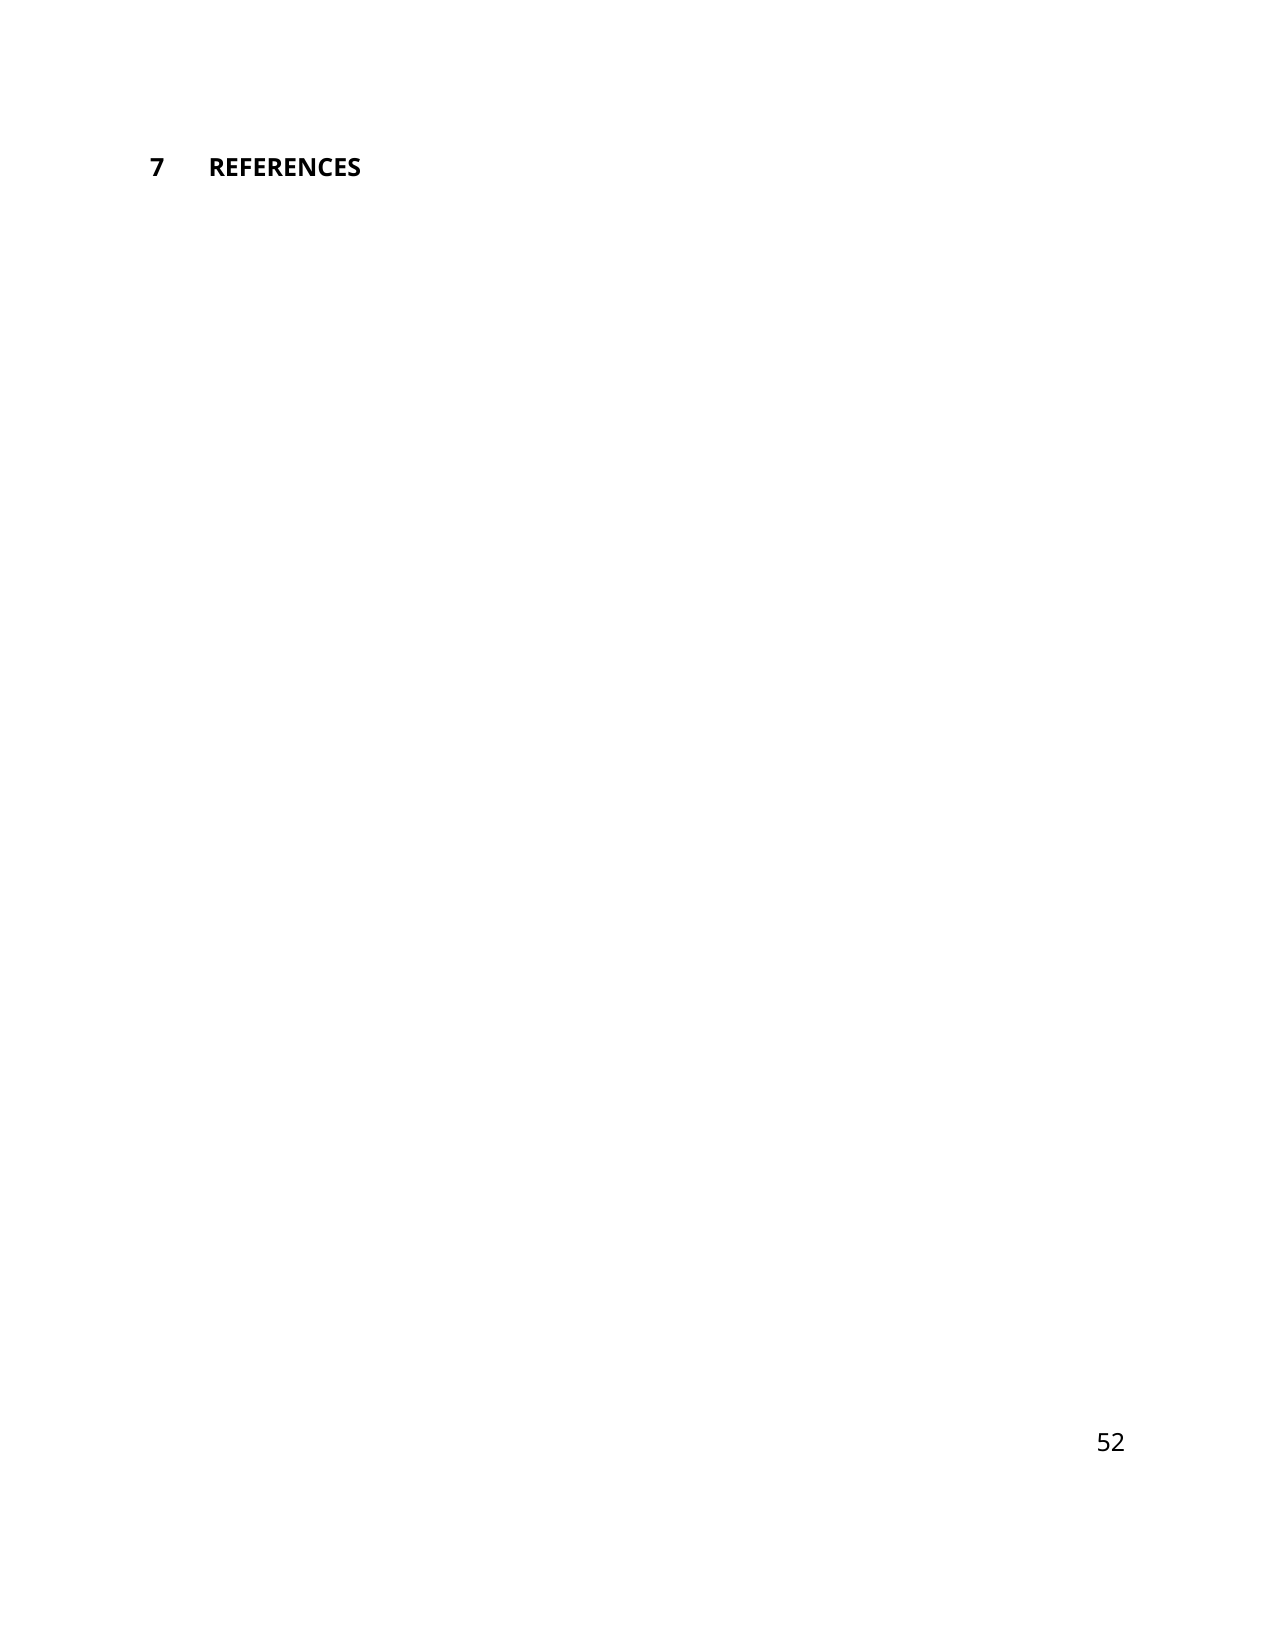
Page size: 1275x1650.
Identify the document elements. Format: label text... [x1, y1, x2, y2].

text 7 REFERENCES [150, 150, 1125, 184]
